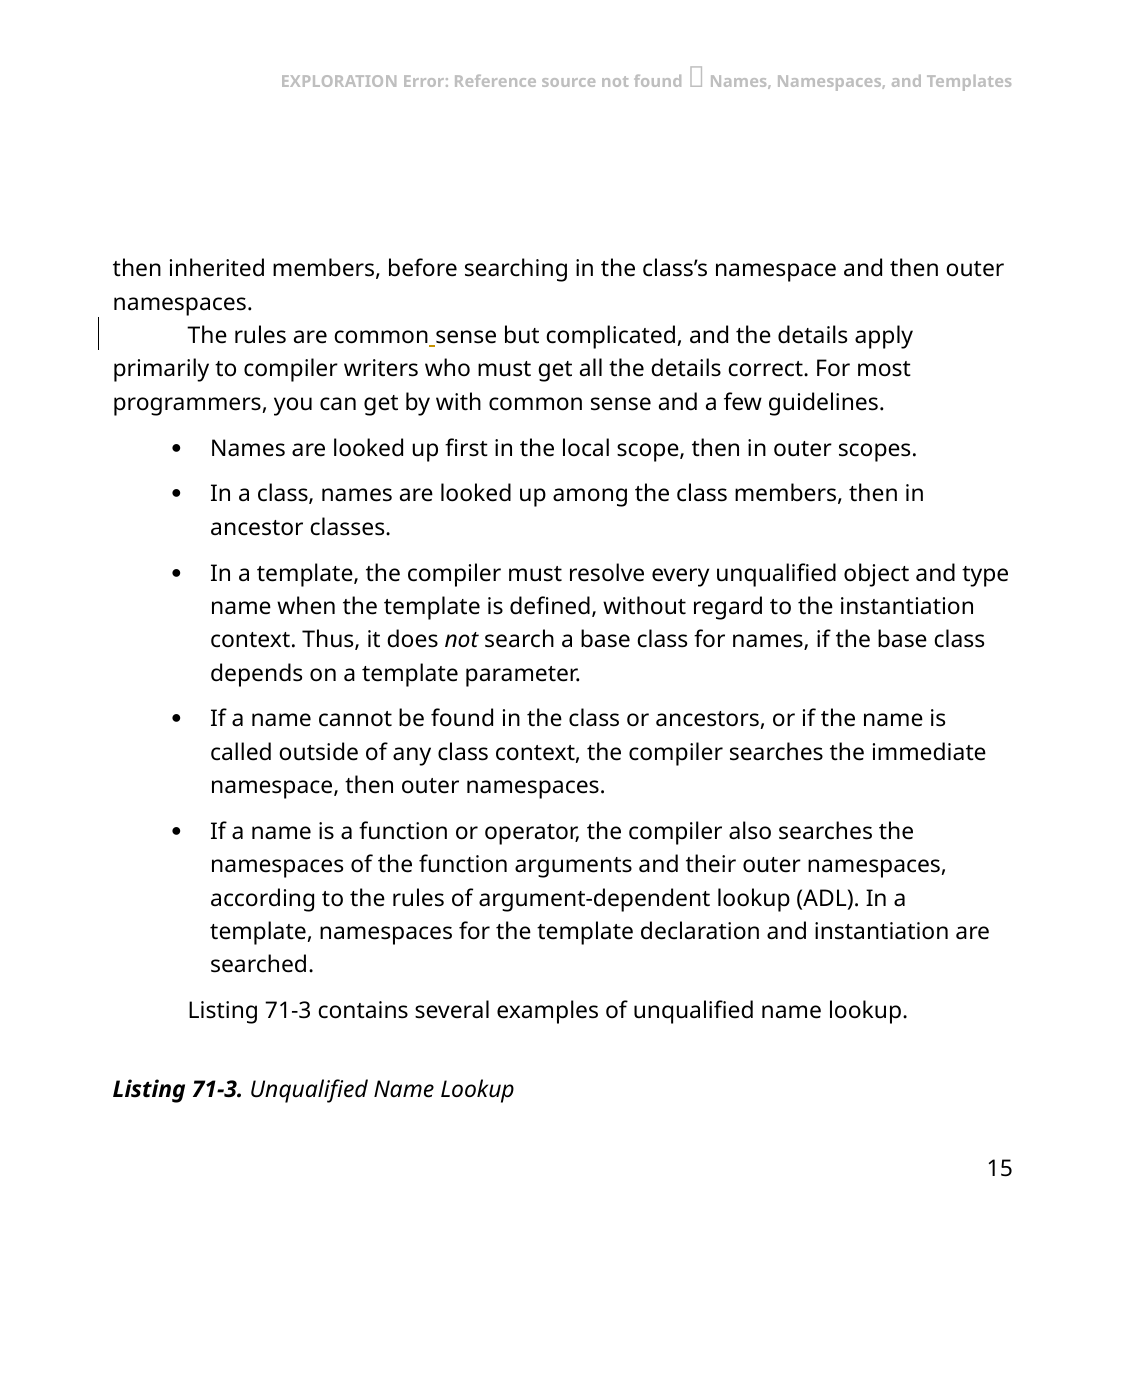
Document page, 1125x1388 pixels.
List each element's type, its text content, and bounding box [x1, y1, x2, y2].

text Listing 71-3. Unqualified Name Lookup [112, 1073, 1012, 1104]
text Listing 71-3 contains several examples of unqualified name lookup. [112, 992, 1012, 1025]
list In a template, the compiler must resolve every unqualified object and type name when the template is defined, without regard to the instantiation context. Thus, it does not search a base class for names, if the base class depends on a template parameter. [172, 554, 1012, 688]
list If a name cannot be found in the class or ancestors, or if the name is called outside of any class context, the compiler searches the immediate namespace, then outer namespaces. [172, 700, 1012, 800]
text The rules are common sense but complicated, and the details apply primarily to compiler writers who must get all the details correct. For most programmers, you can get by with common sense and a few guidelines. [112, 317, 1012, 417]
list In a class, names are looked up among the class members, then in ancestor classes. [172, 475, 1012, 542]
list Names are looked up first in the local scope, then in outer scopes. [172, 429, 1012, 463]
text then inherited members, before searching in the class’s namespace and then outer namespaces. [112, 250, 1012, 317]
list If a name is a function or operator, the compiler also searches the namespaces of the function arguments and their outer namespaces, according to the rules of argument-dependent lookup (ADL). In a template, namespaces for the template declaration and instantiation are searched. [172, 813, 1012, 979]
